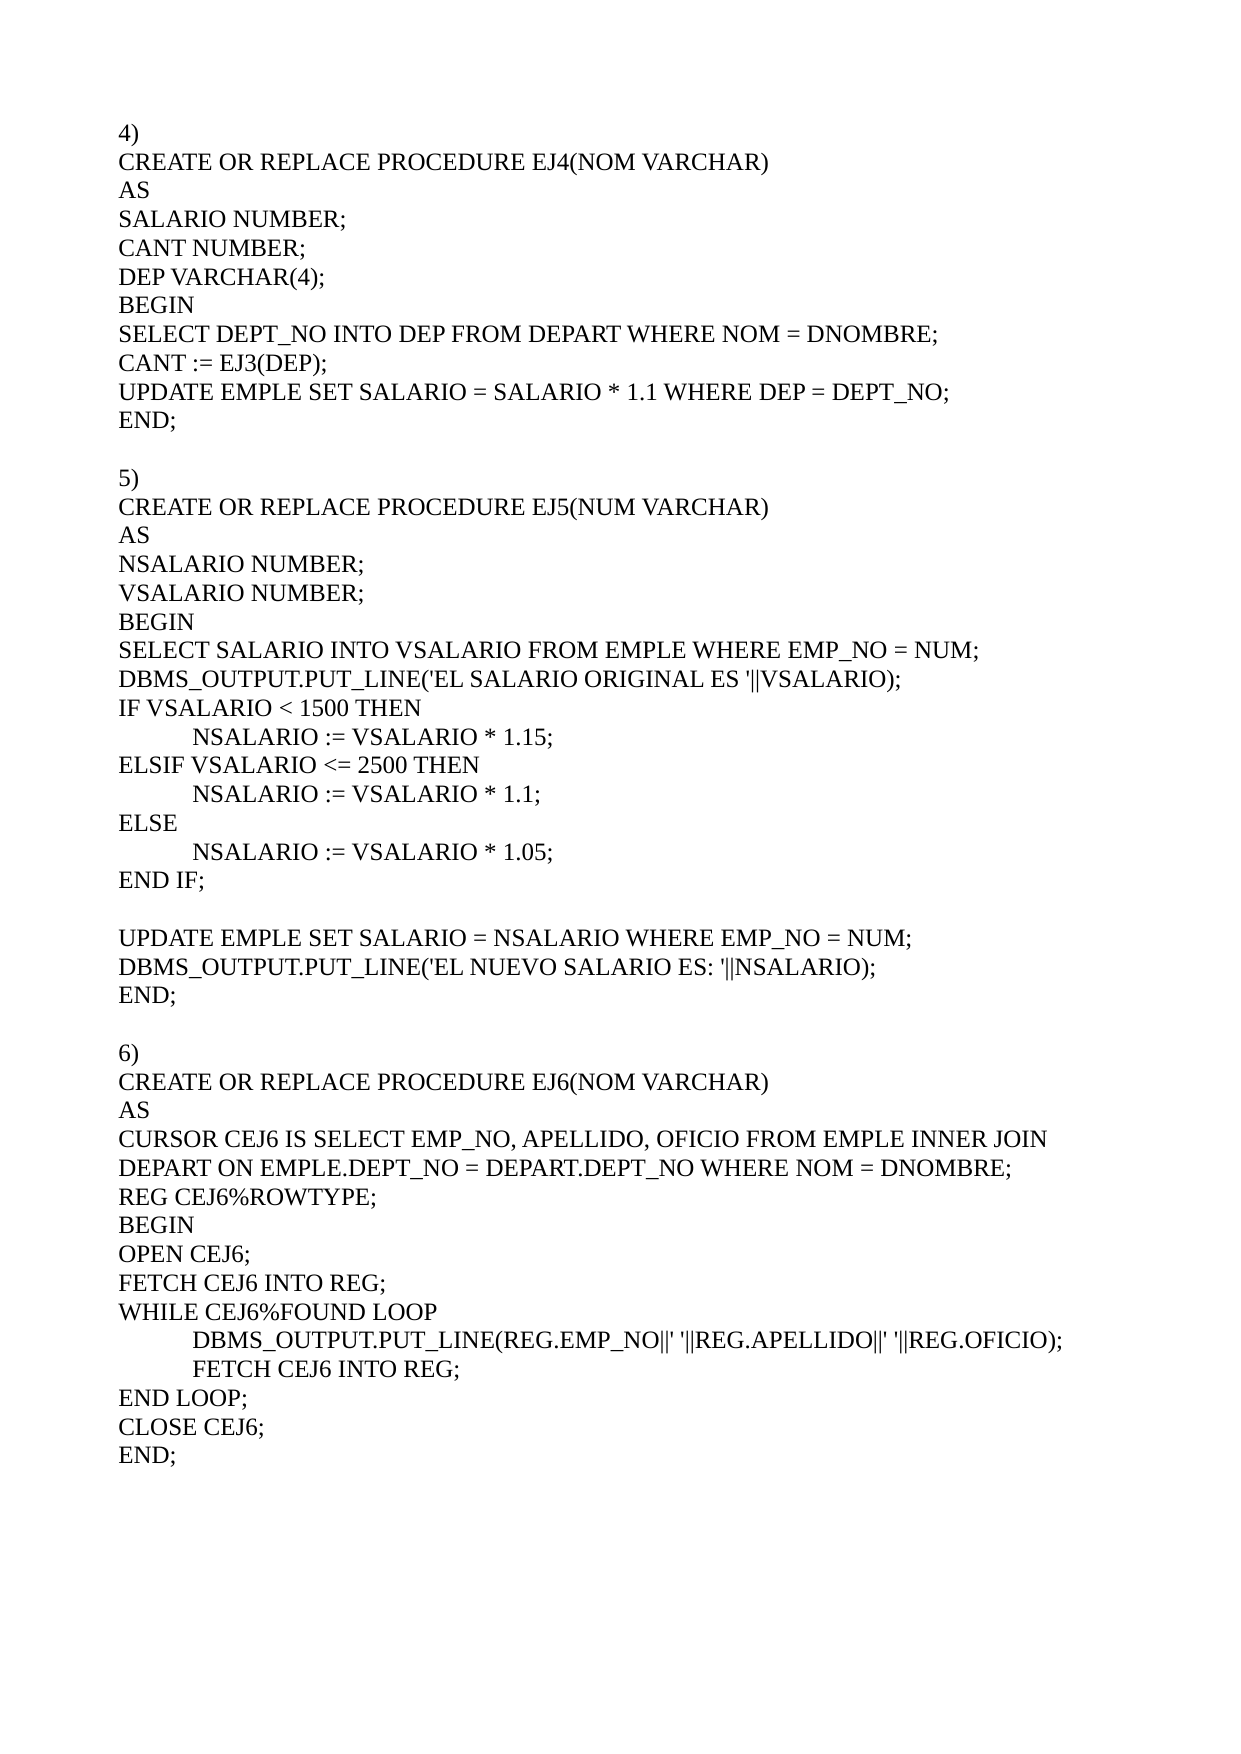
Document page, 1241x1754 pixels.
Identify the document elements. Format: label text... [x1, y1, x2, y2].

text 4) [118, 118, 1122, 147]
text 5) [118, 463, 1122, 492]
text CREATE OR REPLACE PROCEDURE EJ5(NUM VARCHAR) AS NSALARIO NUMBER; VSALARIO NUMBER; BEGIN SELECT SALARIO INTO VSALARIO FROM EMPLE WHERE EMP_NO = NUM; DBMS_OUTPUT.PUT_LINE('EL SALARIO ORIGINAL ES '||VSALARIO); IF VSALARIO < 1500 THEN NSALARIO := VSALARIO * 1.15; ELSIF VSALARIO <= 2500 THEN NSALARIO := VSALARIO * 1.1; ELSE NSALARIO := VSALARIO * 1.05; END IF; UPDATE EMPLE SET SALARIO = NSALARIO WHERE EMP_NO = NUM; DBMS_OUTPUT.PUT_LINE('EL NUEVO SALARIO ES: '||NSALARIO); END; [118, 492, 1122, 1009]
text CREATE OR REPLACE PROCEDURE EJ6(NOM VARCHAR) AS CURSOR CEJ6 IS SELECT EMP_NO, APELLIDO, OFICIO FROM EMPLE INNER JOIN DEPART ON EMPLE.DEPT_NO = DEPART.DEPT_NO WHERE NOM = DNOMBRE; REG CEJ6%ROWTYPE; BEGIN OPEN CEJ6; FETCH CEJ6 INTO REG; WHILE CEJ6%FOUND LOOP DBMS_OUTPUT.PUT_LINE(REG.EMP_NO||' '||REG.APELLIDO||' '||REG.OFICIO); FETCH CEJ6 INTO REG; END LOOP; CLOSE CEJ6; END; [118, 1067, 1122, 1469]
text 6) [118, 1038, 1122, 1067]
text CREATE OR REPLACE PROCEDURE EJ4(NOM VARCHAR) AS SALARIO NUMBER; CANT NUMBER; DEP VARCHAR(4); BEGIN SELECT DEPT_NO INTO DEP FROM DEPART WHERE NOM = DNOMBRE; CANT := EJ3(DEP); UPDATE EMPLE SET SALARIO = SALARIO * 1.1 WHERE DEP = DEPT_NO; END; [118, 147, 1122, 434]
